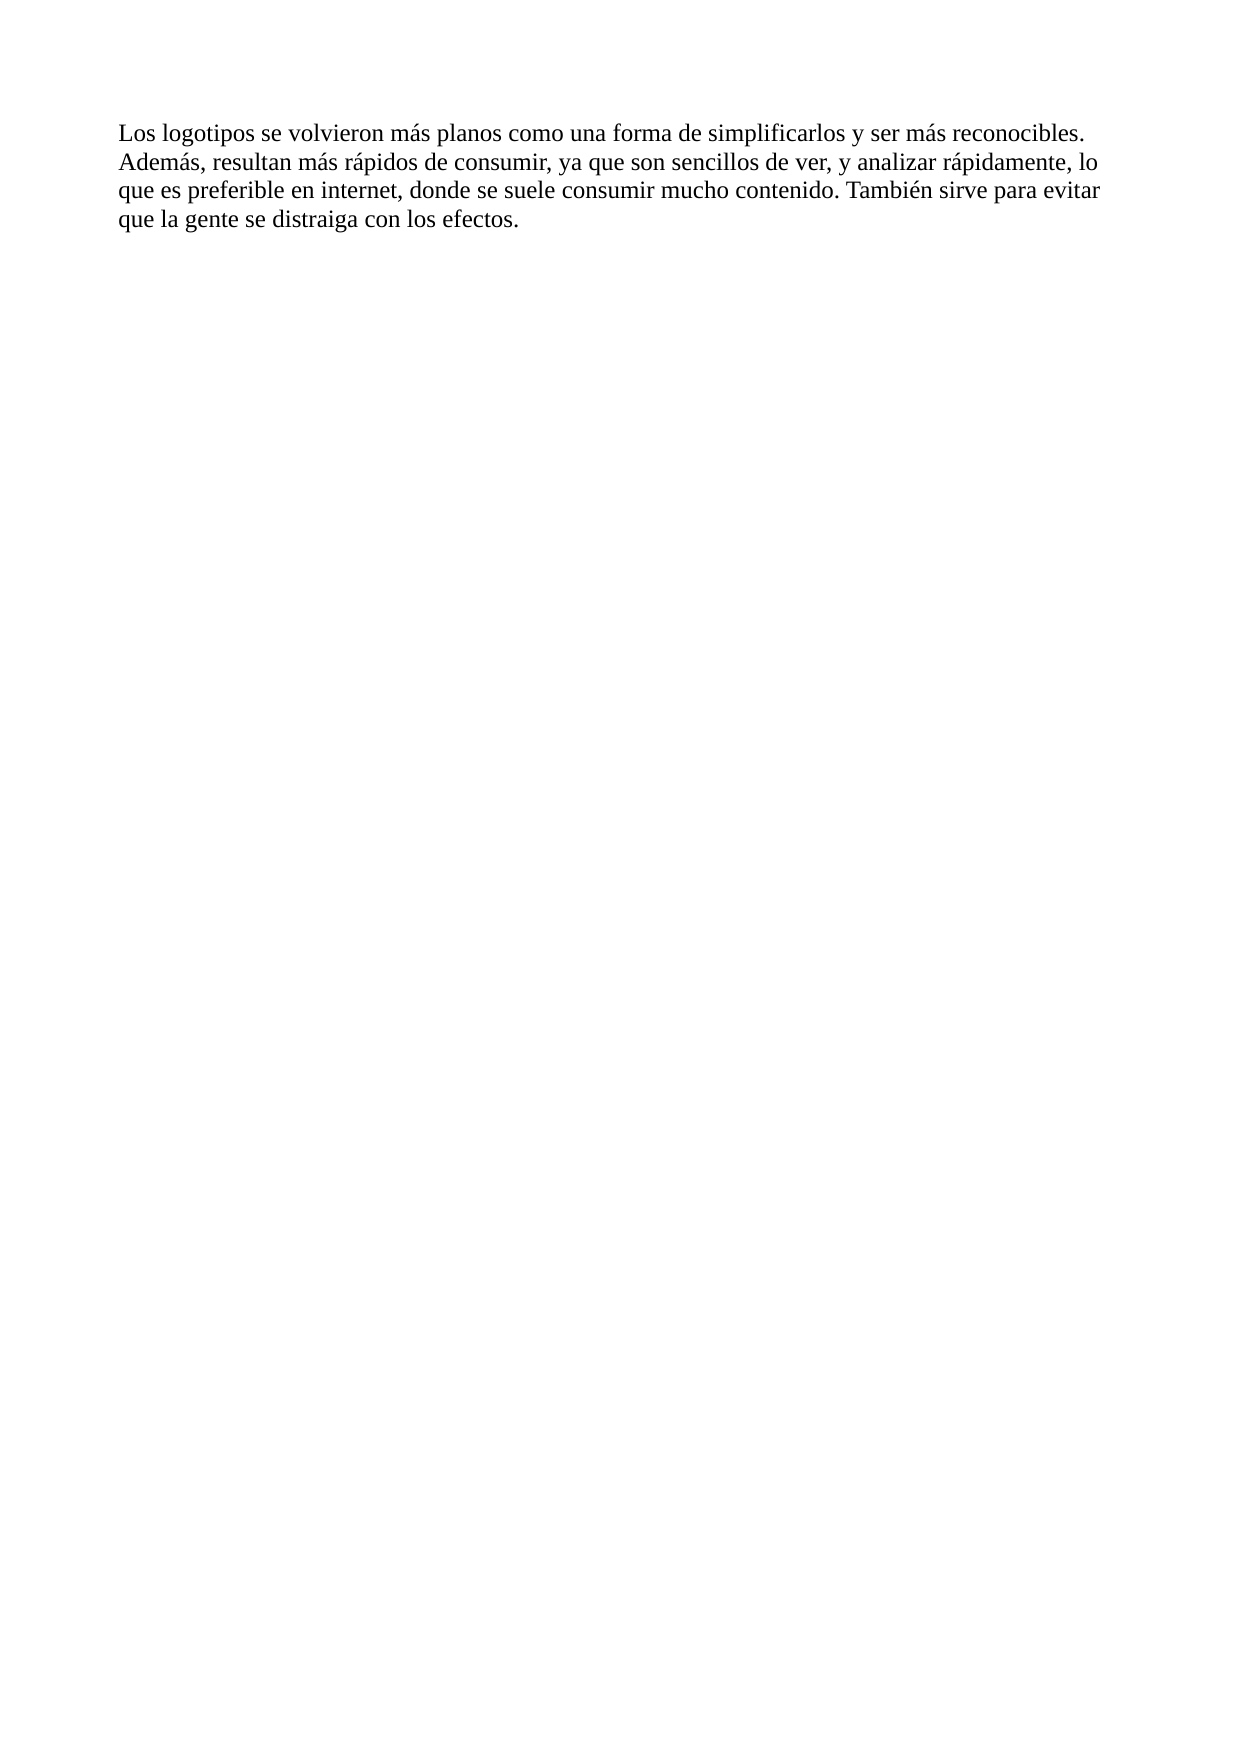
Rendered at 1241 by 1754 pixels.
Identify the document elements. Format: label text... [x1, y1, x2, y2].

text Los logotipos se volvieron más planos como una forma de simplificarlos y ser más reconocibles. Además, resultan más rápidos de consumir, ya que son sencillos de ver, y analizar rápidamente, lo que es preferible en internet, donde se suele consumir mucho contenido. También sirve para evitar que la gente se distraiga con los efectos. [118, 118, 1122, 233]
